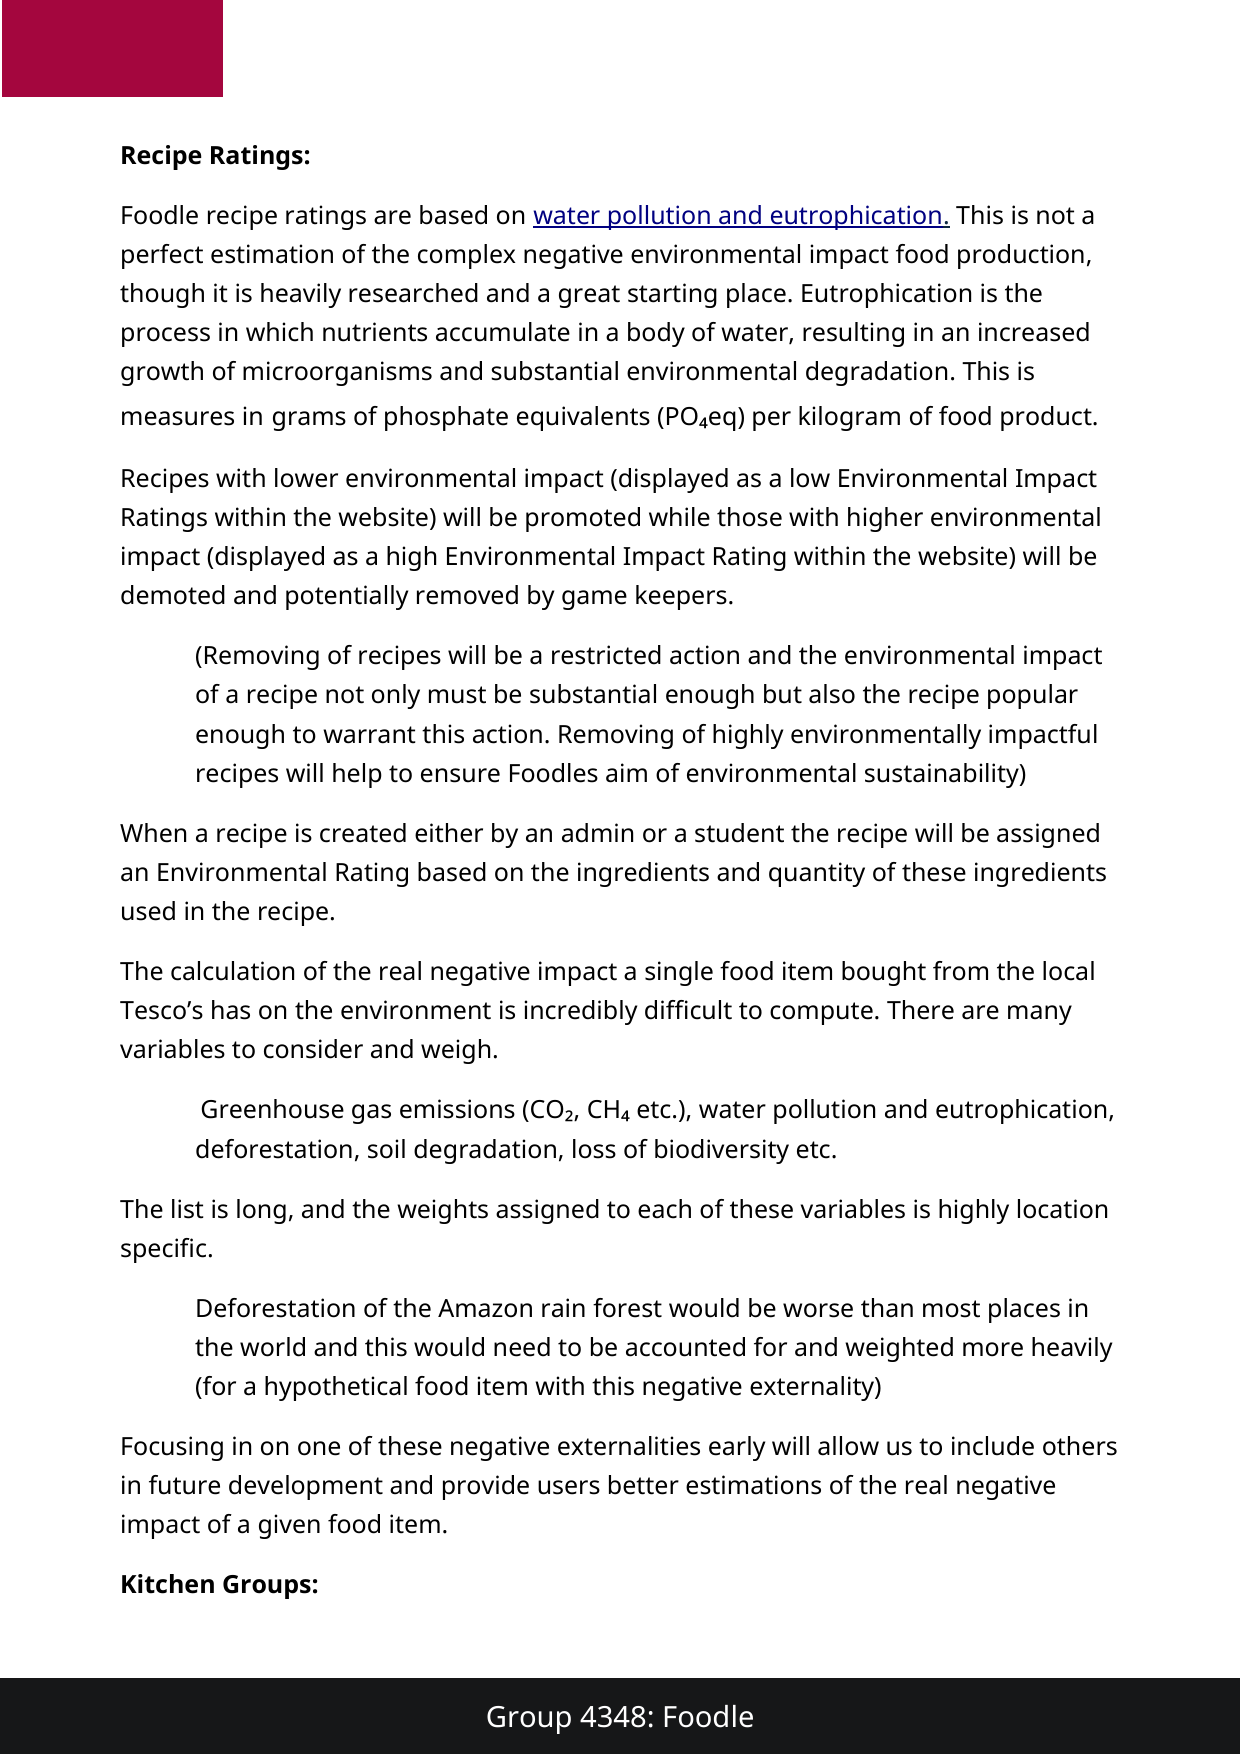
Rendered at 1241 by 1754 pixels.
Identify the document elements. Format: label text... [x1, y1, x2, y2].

text Focusing in on one of these negative externalities early will allow us to include others in future development and provide users better estimations of the real negative impact of a given food item. [120, 1429, 1120, 1541]
text Recipes with lower environmental impact (displayed as a low Environmental Impact Ratings within the website) will be promoted while those with higher environmental impact (displayed as a high Environmental Impact Rating within the website) will be demoted and potentially removed by game keepers. [120, 460, 1120, 612]
text (Removing of recipes will be a restricted action and the environmental impact of a recipe not only must be substantial enough but also the recipe popular enough to warrant this action. Removing of highly environmentally impactful recipes will help to ensure Foodles aim of environmental sustainability) [195, 638, 1120, 789]
text When a recipe is created either by an admin or a student the recipe will be assigned an Environmental Rating based on the ingredients and quantity of these ingredients used in the recipe. [120, 815, 1120, 928]
text Greenhouse gas emissions (CO₂, CH₄ etc.), water pollution and eutrophication, deforestation, soil degradation, loss of biodiversity etc. [195, 1092, 1120, 1165]
text Deforestation of the Amazon rain forest would be worse than most places in the world and this would need to be accounted for and weighted more heavily (for a hypothetical food item with this negative externality) [195, 1290, 1120, 1403]
text Kitchen Groups: [120, 1567, 1120, 1601]
text Recipe Ratings: [120, 137, 1120, 171]
text The calculation of the real negative impact a single food item bought from the local Tesco’s has on the environment is incredibly difficult to compute. There are many variables to consider and weigh. [120, 954, 1120, 1066]
text Foodle recipe ratings are based on water pollution and eutrophication. This is not a perfect estimation of the complex negative environmental impact food production, though it is heavily researched and a great starting place. Eutrophication is the process in which nutrients accumulate in a body of water, resulting in an increased growth of microorganisms and substantial environmental degradation. This is measures in grams of phosphate equivalents (PO₄eq) per kilogram of food product. [120, 197, 1120, 434]
text The list is long, and the weights assigned to each of these variables is highly location specific. [120, 1191, 1120, 1264]
